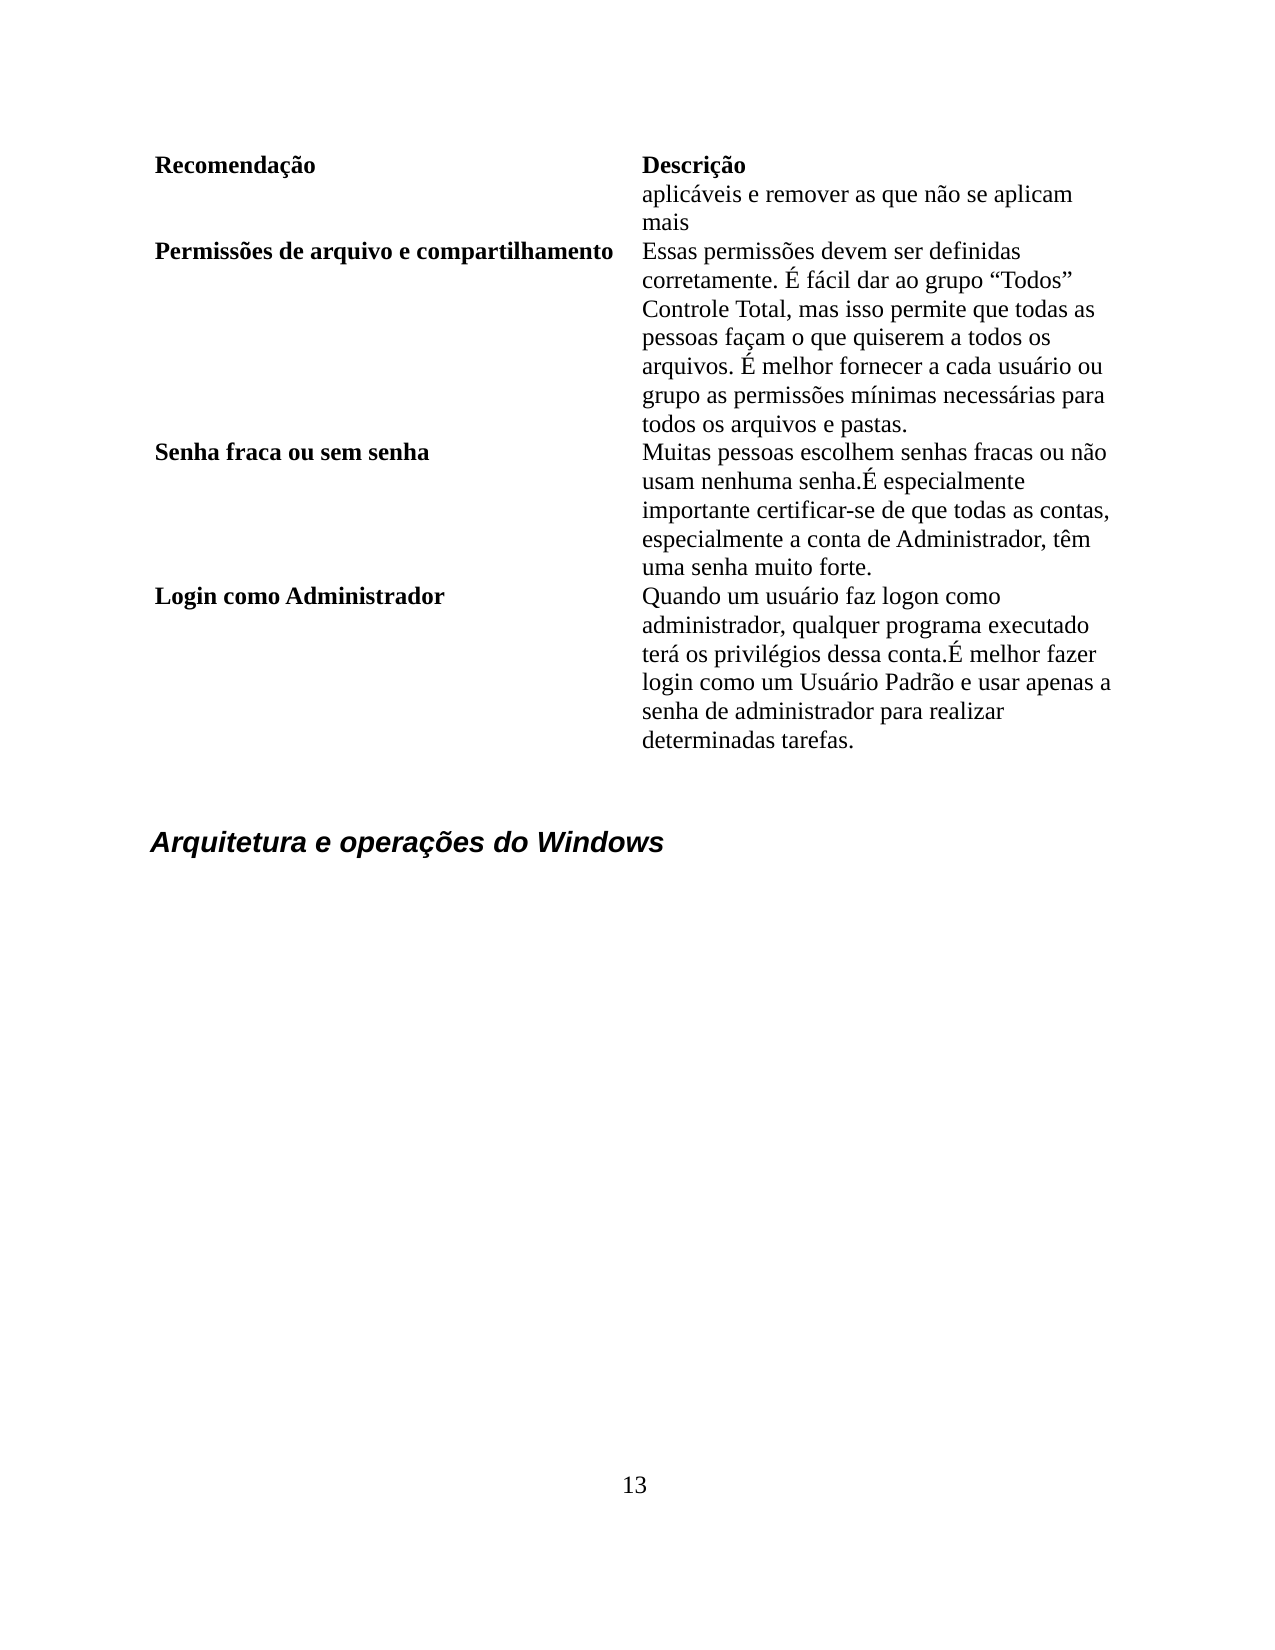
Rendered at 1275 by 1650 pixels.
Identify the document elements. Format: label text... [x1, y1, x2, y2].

table_cell Login como Administrador [150, 581, 637, 754]
table_header Descrição [638, 150, 1125, 179]
table_header Recomendação [150, 150, 637, 179]
table_cell Permissões de arquivo e compartilhamento [150, 236, 637, 437]
subtitle Arquitetura e operações do Windows [150, 825, 1125, 859]
table_cell aplicáveis e remover as que não se aplicam mais [638, 179, 1125, 236]
table_cell Quando um usuário faz logon como administrador, qualquer programa executado terá os privilégios dessa conta.É melhor fazer login como um Usuário Padrão e usar apenas a senha de administrador para realizar determinadas tarefas. [638, 581, 1125, 754]
table_cell Muitas pessoas escolhem senhas fracas ou não usam nenhuma senha.É especialmente importante certificar-se de que todas as contas, especialmente a conta de Administrador, têm uma senha muito forte. [638, 438, 1125, 581]
table_cell [150, 179, 637, 236]
table_cell Essas permissões devem ser definidas corretamente. É fácil dar ao grupo “Todos” Controle Total, mas isso permite que todas as pessoas façam o que quiserem a todos os arquivos. É melhor fornecer a cada usuário ou grupo as permissões mínimas necessárias para todos os arquivos e pastas. [638, 236, 1125, 437]
table_cell Senha fraca ou sem senha [150, 438, 637, 581]
